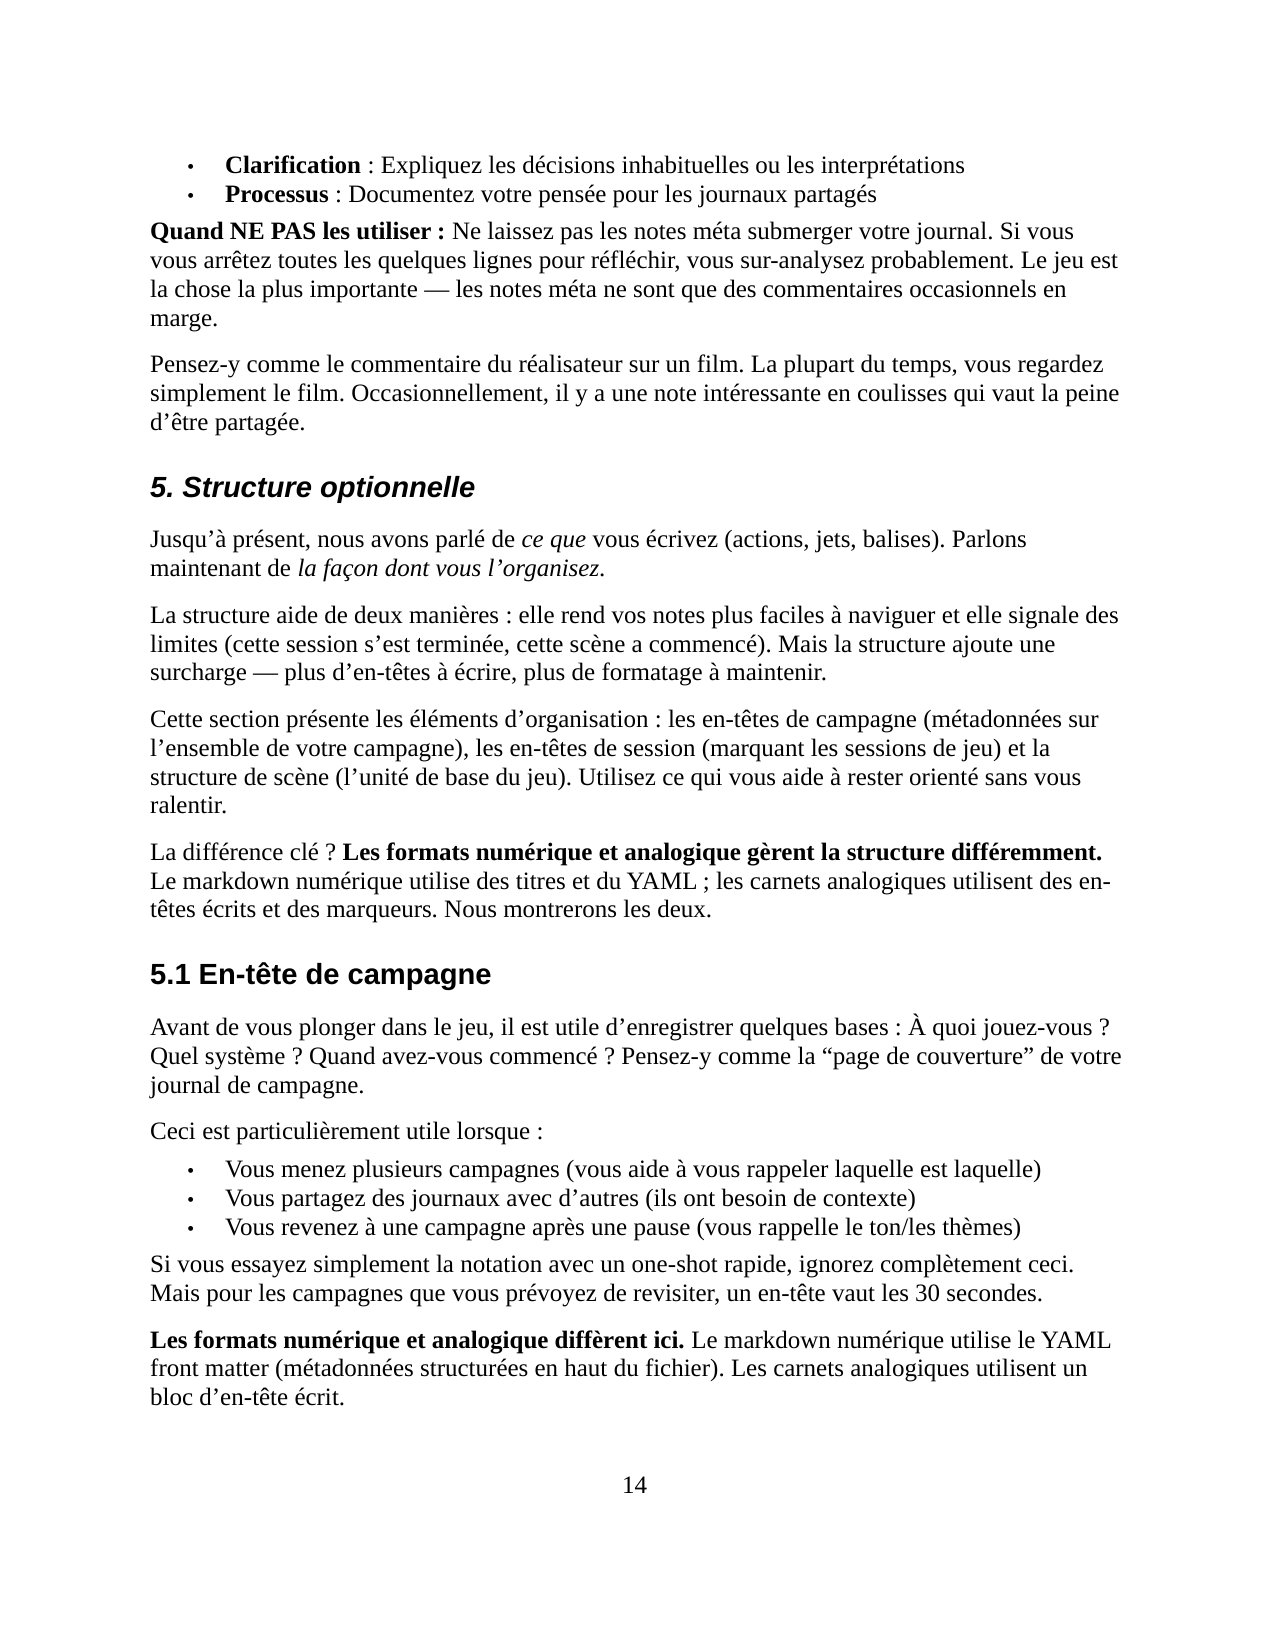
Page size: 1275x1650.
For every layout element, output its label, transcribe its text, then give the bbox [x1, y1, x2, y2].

subtitle 5. Structure optionnelle [150, 469, 1125, 503]
text Ceci est particulièrement utile lorsque : [150, 1116, 1125, 1145]
list Processus : Documentez votre pensée pour les journaux partagés [187, 179, 1125, 207]
text Avant de vous plonger dans le jeu, il est utile d’enregistrer quelques bases : À quoi jouez-vous ? Quel système ? Quand avez-vous commencé ? Pensez-y comme la “page de couverture” de votre journal de campagne. [150, 1012, 1125, 1098]
text Cette section présente les éléments d’organisation : les en-têtes de campagne (métadonnées sur l’ensemble de votre campagne), les en-têtes de session (marquant les sessions de jeu) et la structure de scène (l’unité de base du jeu). Utilisez ce qui vous aide à rester orienté sans vous ralentir. [150, 704, 1125, 819]
list Vous menez plusieurs campagnes (vous aide à vous rappeler laquelle est laquelle) [187, 1154, 1125, 1183]
list Vous partagez des journaux avec d’autres (ils ont besoin de contexte) [187, 1183, 1125, 1212]
text Pensez-y comme le commentaire du réalisateur sur un film. La plupart du temps, vous regardez simplement le film. Occasionnellement, il y a une note intéressante en coulisses qui vaut la peine d’être partagée. [150, 349, 1125, 436]
text La différence clé ? Les formats numérique et analogique gèrent la structure différemment. Le markdown numérique utilise des titres et du YAML ; les carnets analogiques utilisent des en-têtes écrits et des marqueurs. Nous montrerons les deux. [150, 837, 1125, 923]
text La structure aide de deux manières : elle rend vos notes plus faciles à naviguer et elle signale des limites (cette session s’est terminée, cette scène a commencé). Mais la structure ajoute une surcharge — plus d’en-têtes à écrire, plus de formatage à maintenir. [150, 600, 1125, 686]
list Clarification : Expliquez les décisions inhabituelles ou les interprétations [187, 150, 1125, 179]
subtitle 5.1 En-tête de campagne [150, 957, 1125, 991]
text Les formats numérique et analogique diffèrent ici. Le markdown numérique utilise le YAML front matter (métadonnées structurées en haut du fichier). Les carnets analogiques utilisent un bloc d’en-tête écrit. [150, 1325, 1125, 1411]
text Si vous essayez simplement la notation avec un one-shot rapide, ignorez complètement ceci. Mais pour les campagnes que vous prévoyez de revisiter, un en-tête vaut les 30 secondes. [150, 1249, 1125, 1307]
text Jusqu’à présent, nous avons parlé de ce que vous écrivez (actions, jets, balises). Parlons maintenant de la façon dont vous l’organisez. [150, 524, 1125, 582]
list Vous revenez à une campagne après une pause (vous rappelle le ton/les thèmes) [187, 1212, 1125, 1240]
text Quand NE PAS les utiliser : Ne laissez pas les notes méta submerger votre journal. Si vous vous arrêtez toutes les quelques lignes pour réfléchir, vous sur-analysez probablement. Le jeu est la chose la plus importante — les notes méta ne sont que des commentaires occasionnels en marge. [150, 216, 1125, 331]
